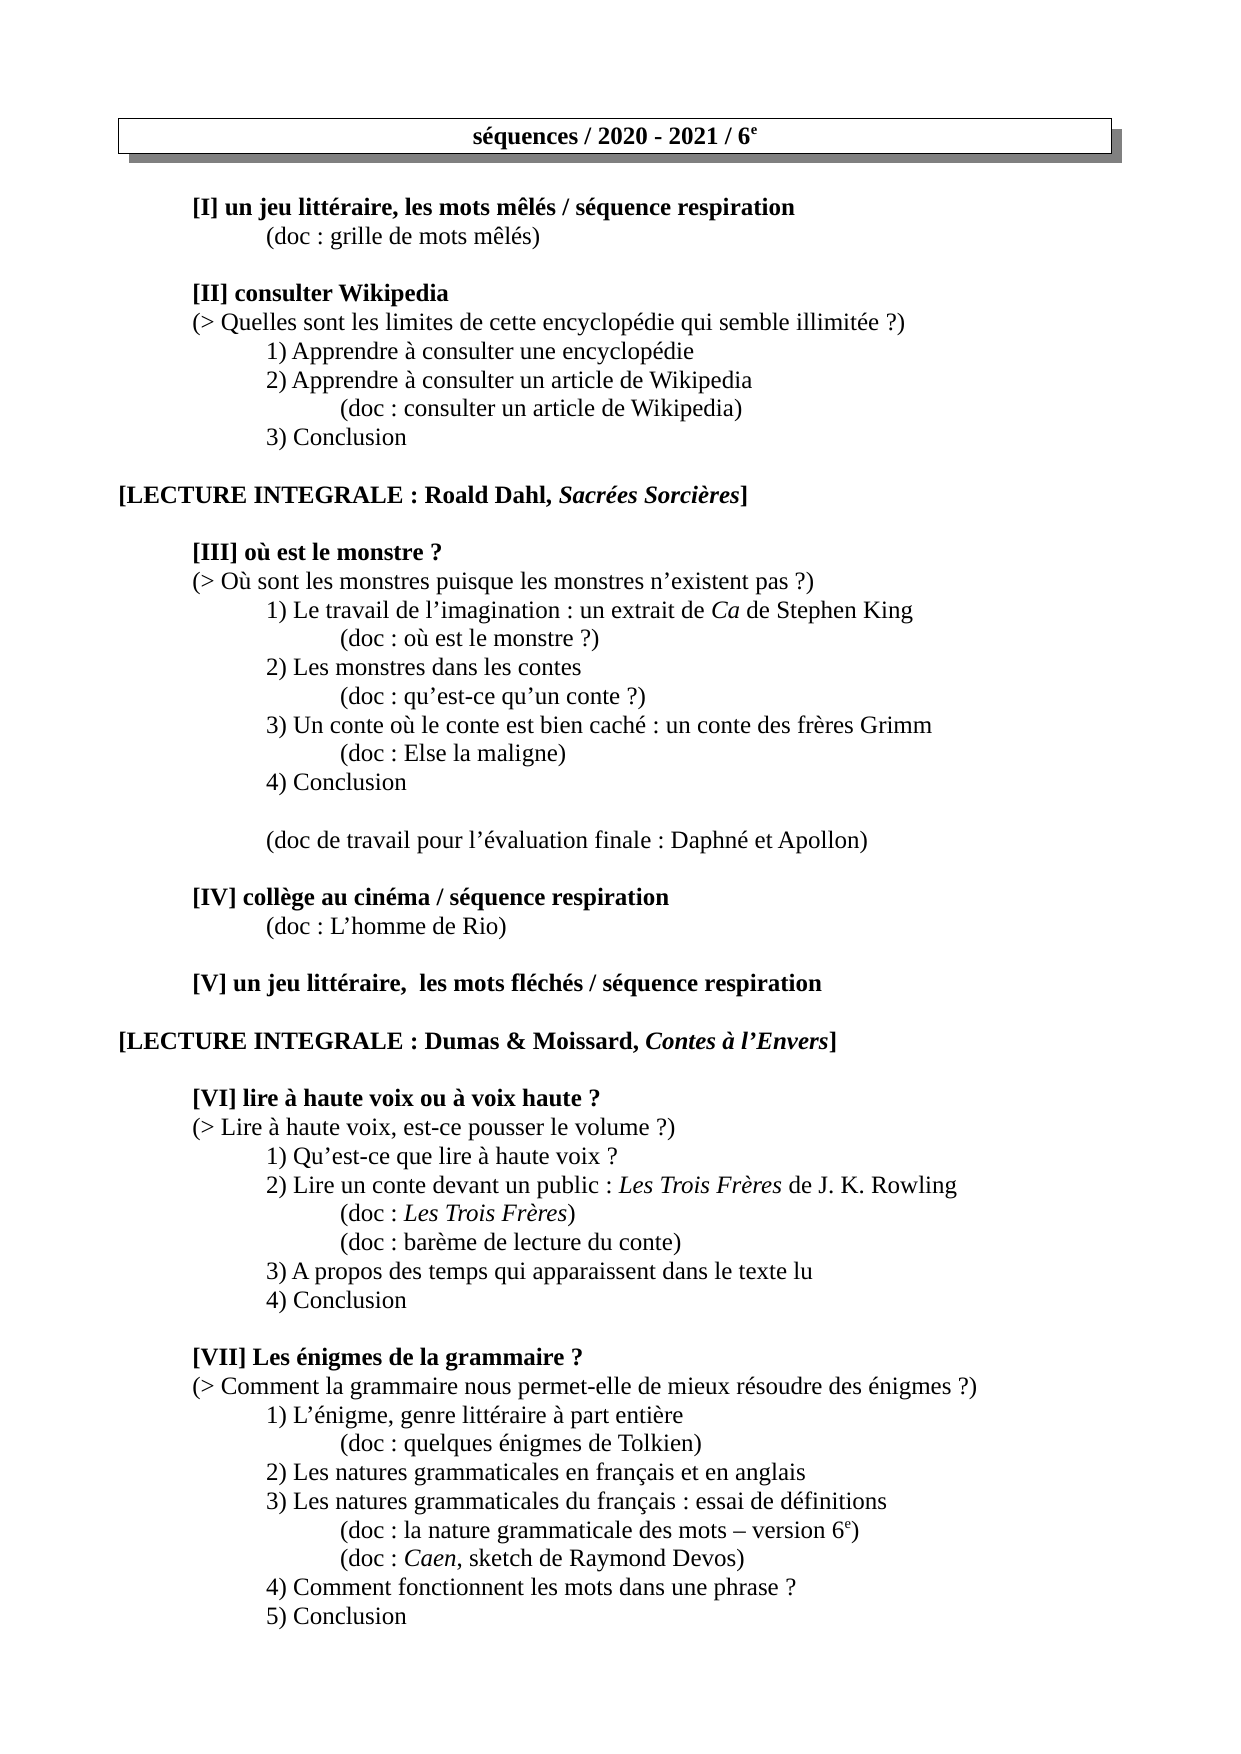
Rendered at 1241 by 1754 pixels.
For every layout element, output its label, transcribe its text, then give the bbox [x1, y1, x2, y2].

text [LECTURE INTEGRALE : Roald Dahl, Sacrées Sorcières] [118, 480, 1122, 508]
text 2) Les monstres dans les contes [118, 652, 1122, 681]
text 3) Conclusion [118, 422, 1122, 451]
text [II] consulter Wikipedia [118, 278, 1122, 307]
text (doc : Else la maligne) [118, 738, 1122, 767]
text (doc : qu’est-ce qu’un conte ?) [118, 681, 1122, 710]
text [III] où est le monstre ? [118, 537, 1122, 566]
text (doc de travail pour l’évaluation finale : Daphné et Apollon) [118, 825, 1122, 853]
text 2) Les natures grammaticales en français et en anglais [118, 1457, 1122, 1486]
text (doc : où est le monstre ?) [118, 623, 1122, 652]
text (> Lire à haute voix, est-ce pousser le volume ?) [118, 1112, 1122, 1141]
text [LECTURE INTEGRALE : Dumas & Moissard, Contes à l’Envers] [118, 1026, 1122, 1055]
text (doc : L’homme de Rio) [118, 911, 1122, 940]
text 1) Qu’est-ce que lire à haute voix ? [118, 1141, 1122, 1170]
text 1) Apprendre à consulter une encyclopédie [118, 336, 1122, 365]
text [V] un jeu littéraire, les mots fléchés / séquence respiration [118, 968, 1122, 997]
text (doc : Les Trois Frères) [118, 1198, 1122, 1227]
text 2) Lire un conte devant un public : Les Trois Frères de J. K. Rowling [118, 1170, 1122, 1198]
text 5) Conclusion [118, 1601, 1122, 1630]
text 1) L’énigme, genre littéraire à part entière [118, 1400, 1122, 1428]
text (doc : barème de lecture du conte) [118, 1227, 1122, 1256]
text (doc : grille de mots mêlés) [118, 221, 1122, 250]
text [IV] collège au cinéma / séquence respiration [118, 882, 1122, 911]
text 4) Conclusion [118, 1285, 1122, 1313]
text 3) A propos des temps qui apparaissent dans le texte lu [118, 1256, 1122, 1285]
text (doc : quelques énigmes de Tolkien) [118, 1428, 1122, 1457]
text (doc : la nature grammaticale des mots – version 6e) [118, 1515, 1122, 1543]
text [VI] lire à haute voix ou à voix haute ? [118, 1083, 1122, 1112]
text [VII] Les énigmes de la grammaire ? [118, 1342, 1122, 1371]
text (> Comment la grammaire nous permet-elle de mieux résoudre des énigmes ?) [118, 1371, 1122, 1400]
text (> Où sont les monstres puisque les monstres n’existent pas ?) [118, 566, 1122, 595]
text 4) Comment fonctionnent les mots dans une phrase ? [118, 1572, 1122, 1601]
text [I] un jeu littéraire, les mots mêlés / séquence respiration [118, 192, 1122, 221]
text 4) Conclusion [118, 767, 1122, 796]
text (> Quelles sont les limites de cette encyclopédie qui semble illimitée ?) [118, 307, 1122, 336]
text (doc : consulter un article de Wikipedia) [118, 393, 1122, 422]
text séquences / 2020 - 2021 / 6e [119, 119, 1111, 153]
text 1) Le travail de l’imagination : un extrait de Ca de Stephen King [118, 595, 1122, 623]
text (doc : Caen, sketch de Raymond Devos) [118, 1543, 1122, 1572]
text 2) Apprendre à consulter un article de Wikipedia [118, 365, 1122, 393]
text 3) Les natures grammaticales du français : essai de définitions [118, 1486, 1122, 1515]
text 3) Un conte où le conte est bien caché : un conte des frères Grimm [118, 710, 1122, 738]
